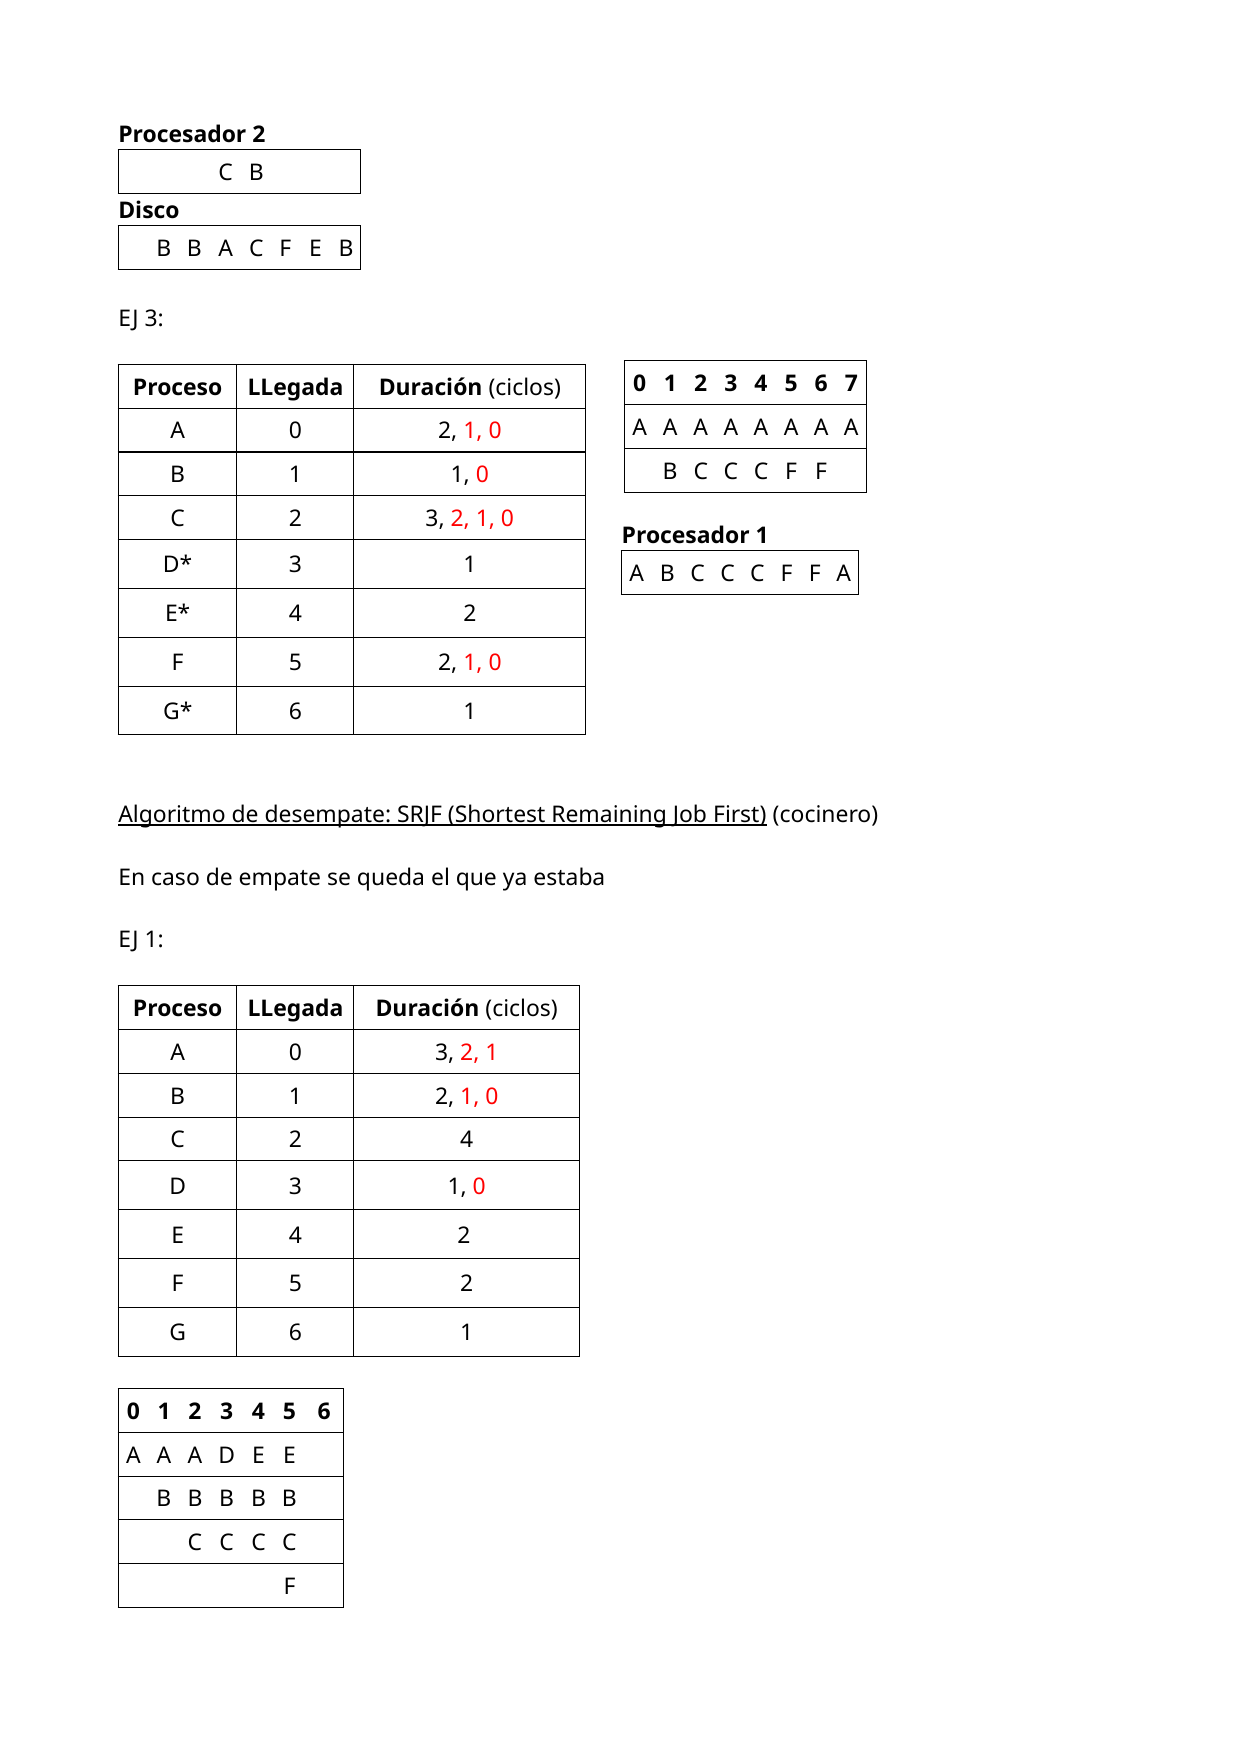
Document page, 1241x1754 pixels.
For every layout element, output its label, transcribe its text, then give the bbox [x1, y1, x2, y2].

table_cell 1 [354, 687, 585, 734]
table_cell [210, 1564, 243, 1607]
table_header C [209, 150, 242, 193]
table_header 5 [776, 361, 806, 404]
table_cell B [274, 1477, 304, 1519]
table_header [300, 150, 331, 193]
table_cell B [179, 1477, 210, 1519]
table_header [119, 150, 148, 193]
table_header 5 [274, 1389, 304, 1432]
table_cell [148, 1520, 179, 1563]
table_cell F [119, 1259, 236, 1307]
table_cell A [836, 405, 866, 448]
table_cell C [716, 449, 746, 492]
table_header Duración (ciclos) [354, 986, 579, 1029]
table_cell C [274, 1520, 304, 1563]
table_cell A [625, 405, 654, 448]
table_header 2 [179, 1389, 210, 1432]
table_cell 2, 1, 0 [354, 638, 585, 686]
table_cell [179, 1564, 210, 1607]
table_cell 4 [237, 589, 353, 637]
table_cell 2 [354, 1210, 579, 1258]
table_cell B [655, 449, 685, 492]
table_cell G [119, 1308, 236, 1356]
table_header A [209, 226, 242, 269]
table_cell A [655, 405, 685, 448]
text EJ 3: [118, 301, 1122, 333]
table_cell F [806, 449, 836, 492]
table_cell 6 [237, 1308, 353, 1356]
table_cell [243, 1564, 274, 1607]
table_cell 1 [237, 453, 353, 495]
table_cell C [119, 1118, 236, 1160]
table_cell B [148, 1477, 179, 1519]
table_cell B [210, 1477, 243, 1519]
table_cell A [746, 405, 776, 448]
table_cell G* [119, 687, 236, 734]
table_cell C [685, 449, 716, 492]
text Disco [118, 194, 1122, 225]
table_cell 1 [354, 1308, 579, 1356]
table_cell F [119, 638, 236, 686]
table_cell C [243, 1520, 274, 1563]
table_cell [625, 449, 654, 492]
table_header 6 [806, 361, 836, 404]
table_cell A [119, 1433, 148, 1476]
table_cell 3 [237, 540, 353, 588]
table_cell 5 [237, 638, 353, 686]
text Algoritmo de desempate: SRJF (Shortest Remaining Job First) (cocinero) [118, 798, 1122, 829]
table_cell [119, 1520, 148, 1563]
table_cell C [746, 449, 776, 492]
table_cell 2, 1, 0 [354, 409, 585, 451]
table_cell 6 [237, 687, 353, 734]
table_cell 1, 0 [354, 453, 585, 495]
table_header B [331, 226, 360, 269]
table_cell [148, 1564, 179, 1607]
table_header E [300, 226, 331, 269]
table_cell 0 [237, 1030, 353, 1073]
table_cell A [179, 1433, 210, 1476]
table_header B [179, 226, 209, 269]
table_header 2 [685, 361, 716, 404]
table_cell C [210, 1520, 243, 1563]
table_header F [271, 226, 299, 269]
table_header [119, 226, 148, 269]
table_cell C [179, 1520, 210, 1563]
table_header LLegada [237, 986, 353, 1029]
table_cell 0 [237, 409, 353, 451]
table_cell E [243, 1433, 274, 1476]
table_cell 3 [237, 1161, 353, 1209]
table_header C [242, 226, 271, 269]
table_header [179, 150, 209, 193]
table_header B [242, 150, 271, 193]
table_cell [836, 449, 866, 492]
table_header Proceso [119, 986, 236, 1029]
table_cell 1 [354, 540, 585, 588]
table_header 3 [210, 1389, 243, 1432]
table_cell A [806, 405, 836, 448]
table_cell E [274, 1433, 304, 1476]
table_header [331, 150, 360, 193]
table_cell A [119, 1030, 236, 1073]
table_header Proceso [613, 510, 872, 653]
table_cell D [119, 1161, 236, 1209]
table_cell [305, 1564, 343, 1607]
table_cell A [119, 409, 236, 451]
table_header C [683, 551, 712, 594]
table_cell F [776, 449, 806, 492]
table_cell A [148, 1433, 179, 1476]
table_cell B [119, 1074, 236, 1117]
table_header [271, 150, 299, 193]
table_header F [772, 551, 800, 594]
table_cell 2, 1, 0 [354, 1074, 579, 1117]
table_cell A [776, 405, 806, 448]
text En caso de empate se queda el que ya estaba [118, 860, 1122, 892]
table_cell E* [119, 589, 236, 637]
table_cell [305, 1477, 343, 1519]
table_header 6 [305, 1389, 343, 1432]
table_header 0 [119, 1389, 148, 1432]
table_cell [305, 1520, 343, 1563]
table_cell 2 [354, 589, 585, 637]
table_header 1 [148, 1389, 179, 1432]
table_cell C [119, 496, 236, 539]
table_cell 4 [237, 1210, 353, 1258]
text EJ 1: [118, 923, 1122, 954]
table_cell 2 [354, 1259, 579, 1307]
table_header A [829, 551, 858, 594]
table_cell [119, 1477, 148, 1519]
table_cell 2 [237, 496, 353, 539]
table_header Duración (ciclos) [354, 365, 585, 408]
table_cell 2 [237, 1118, 353, 1160]
table_cell D [210, 1433, 243, 1476]
table_cell B [243, 1477, 274, 1519]
table_cell 3, 2, 1 [354, 1030, 579, 1073]
table_header C [742, 551, 772, 594]
table_header C [713, 551, 742, 594]
table_header Proceso [119, 365, 236, 408]
table_header [148, 150, 179, 193]
table_header 1 [655, 361, 685, 404]
table_cell E [119, 1210, 236, 1258]
table_cell A [716, 405, 746, 448]
table_cell D* [119, 540, 236, 588]
table_cell F [274, 1564, 304, 1607]
table_header B [652, 551, 682, 594]
table_header 4 [243, 1389, 274, 1432]
table_header LLegada [237, 365, 353, 408]
table_cell [305, 1433, 343, 1476]
table_header 0 [625, 361, 654, 404]
table_header 4 [746, 361, 776, 404]
table_header F [800, 551, 828, 594]
table_header 3 [716, 361, 746, 404]
table_cell A [685, 405, 716, 448]
table_cell [119, 1564, 148, 1607]
table_header 7 [836, 361, 866, 404]
table_cell 1, 0 [354, 1161, 579, 1209]
table_cell 1 [237, 1074, 353, 1117]
table_header A [622, 551, 652, 594]
text Procesador 2 [118, 118, 1122, 149]
table_cell 4 [354, 1118, 579, 1160]
table_cell B [119, 453, 236, 495]
table_cell 5 [237, 1259, 353, 1307]
table_cell 3, 2, 1, 0 [354, 496, 585, 539]
table_header B [148, 226, 179, 269]
